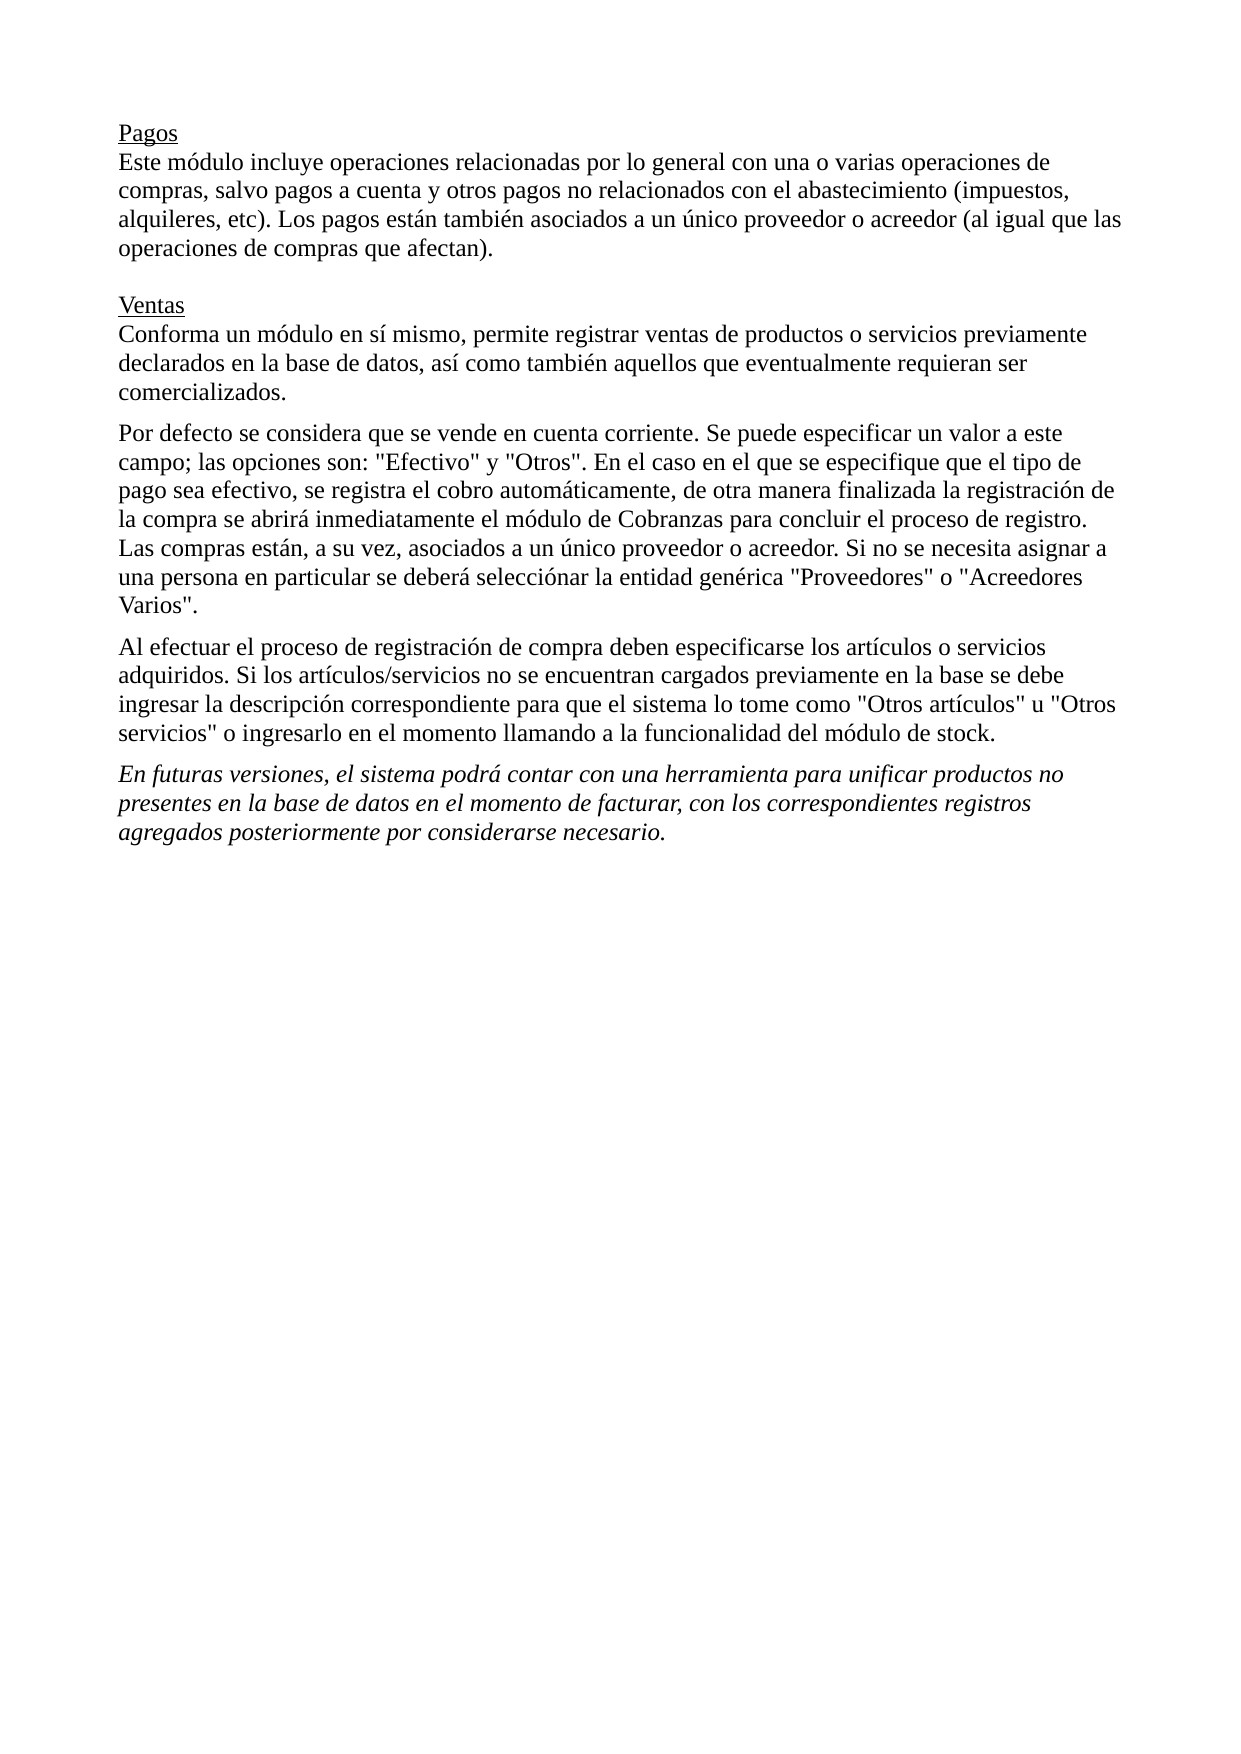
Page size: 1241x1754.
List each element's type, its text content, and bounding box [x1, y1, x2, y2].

text Este módulo incluye operaciones relacionadas por lo general con una o varias operaciones de compras, salvo pagos a cuenta y otros pagos no relacionados con el abastecimiento (impuestos, alquileres, etc). Los pagos están también asociados a un único proveedor o acreedor (al igual que las operaciones de compras que afectan). [118, 147, 1122, 262]
text Las compras están, a su vez, asociados a un único proveedor o acreedor. Si no se necesita asignar a una persona en particular se deberá selecciónar la entidad genérica "Proveedores" o "Acreedores Varios". [118, 533, 1122, 619]
text Al efectuar el proceso de registración de compra deben especificarse los artículos o servicios adquiridos. Si los artículos/servicios no se encuentran cargados previamente en la base se debe ingresar la descripción correspondiente para que el sistema lo tome como "Otros artículos" u "Otros servicios" o ingresarlo en el momento llamando a la funcionalidad del módulo de stock. [118, 632, 1122, 747]
text Por defecto se considera que se vende en cuenta corriente. Se puede especificar un valor a este campo; las opciones son: "Efectivo" y "Otros". En el caso en el que se especifique que el tipo de pago sea efectivo, se registra el cobro automáticamente, de otra manera finalizada la registración de la compra se abrirá inmediatamente el módulo de Cobranzas para concluir el proceso de registro. [118, 418, 1122, 533]
text Conforma un módulo en sí mismo, permite registrar ventas de productos o servicios previamente declarados en la base de datos, así como también aquellos que eventualmente requieran ser comercializados. [118, 319, 1122, 406]
text Pagos [118, 118, 1122, 147]
text En futuras versiones, el sistema podrá contar con una herramienta para unificar productos no presentes en la base de datos en el momento de facturar, con los correspondientes registros agregados posteriormente por considerarse necesario. [118, 759, 1122, 846]
text Ventas [118, 291, 1122, 319]
